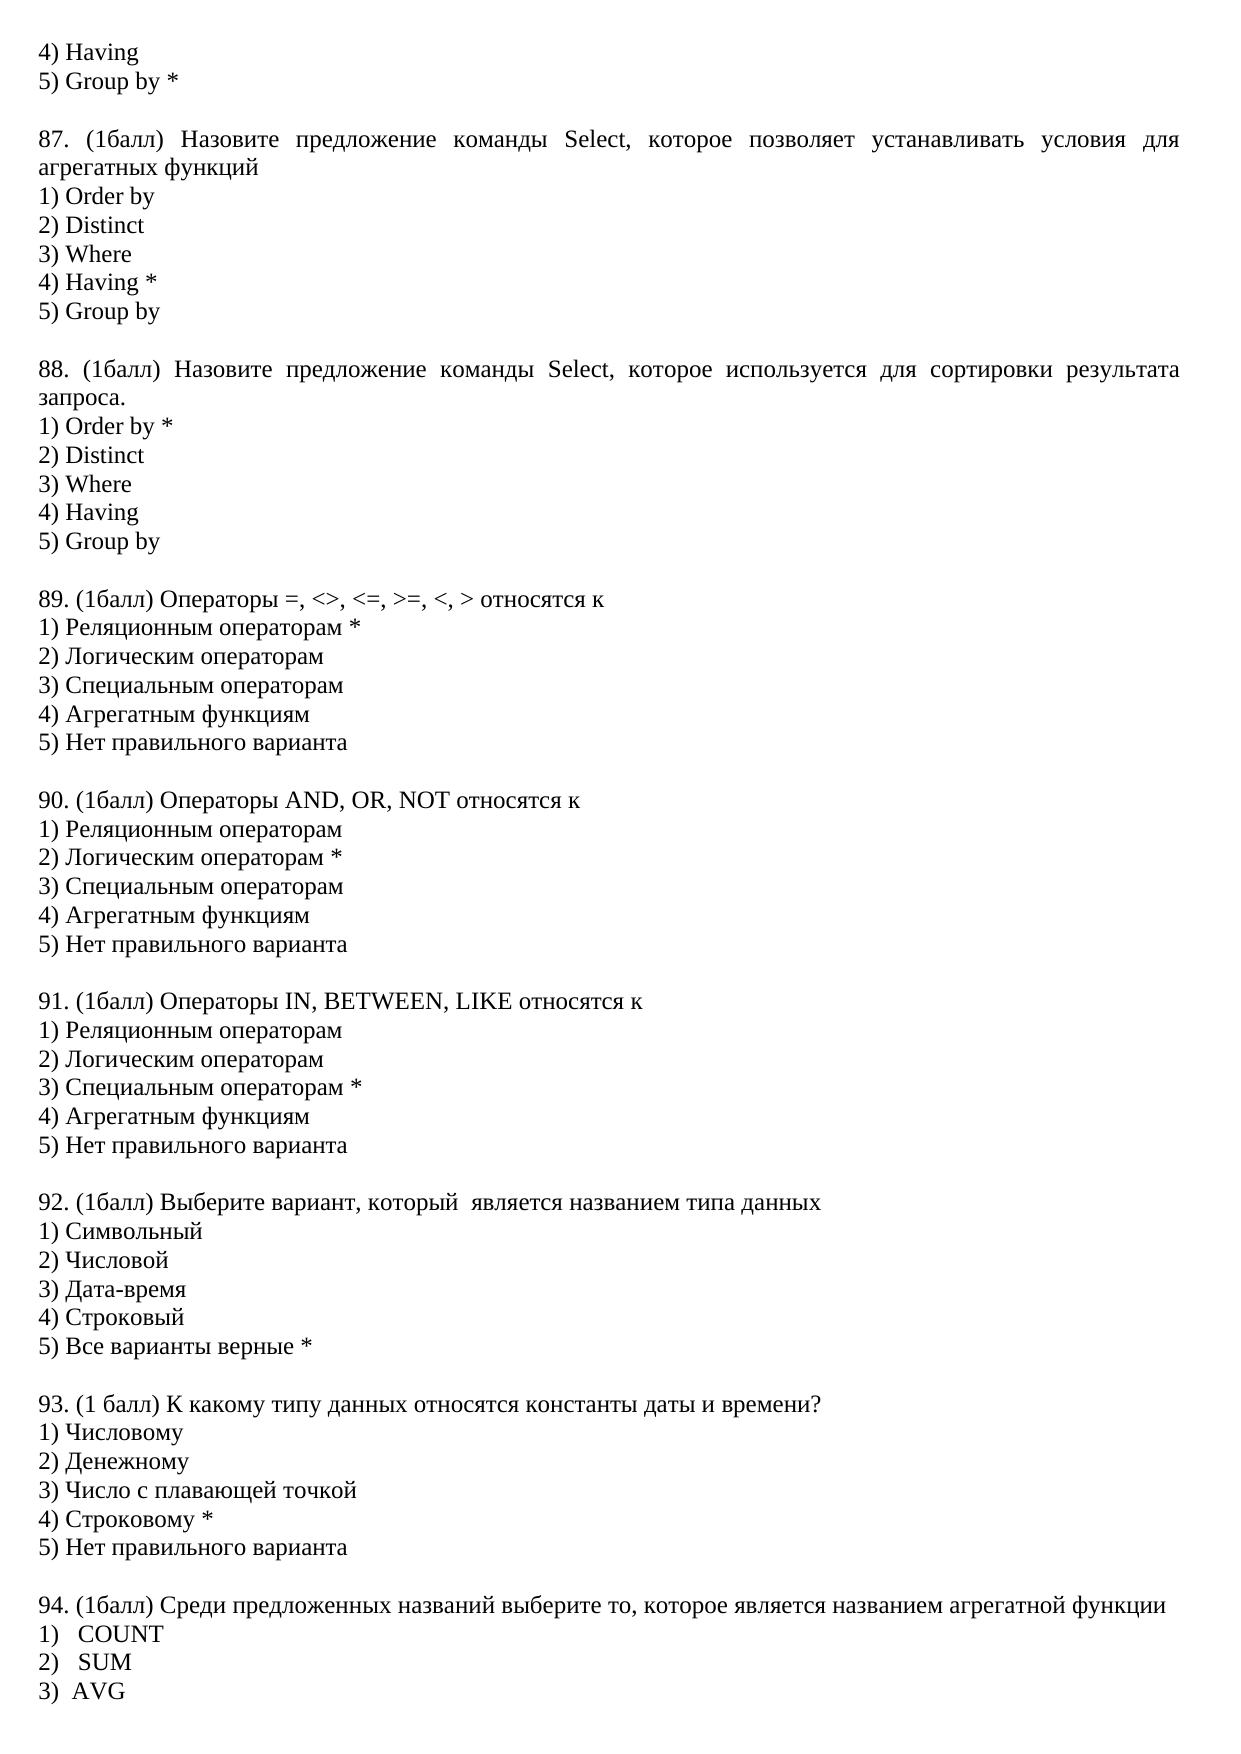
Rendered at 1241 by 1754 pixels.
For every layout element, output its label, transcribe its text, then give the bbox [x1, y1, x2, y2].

text 2) Distinct [38, 440, 1181, 469]
text 3) AVG [38, 1676, 1181, 1705]
text 1) Числовому [38, 1417, 1181, 1446]
text 3) Where [38, 469, 1181, 497]
text 1) Order by * [38, 411, 1181, 440]
text 4) Having * [38, 267, 1181, 296]
text 92. (1балл) Выберите вариант, который является названием типа данных [38, 1187, 1181, 1216]
text 93. (1 балл) К какому типу данных относятся константы даты и времени? [38, 1389, 1181, 1417]
text 2) Логическим операторам [38, 1044, 1181, 1072]
text 5) Group by [38, 296, 1181, 325]
text 87. (1балл) Назовите предложение команды Select, которое позволяет устанавливать условия для агрегатных функций [38, 124, 1181, 181]
text 5) Нет правильного варианта [38, 727, 1181, 756]
text 1) COUNT [38, 1619, 1181, 1647]
text 5) Нет правильного варианта [38, 929, 1181, 957]
text 4) Строковый [38, 1302, 1181, 1331]
text 2) Логическим операторам [38, 641, 1181, 670]
text 94. (1балл) Среди предложенных названий выберите то, которое является названием агрегатной функции [38, 1590, 1181, 1619]
text 88. (1балл) Назовите предложение команды Select, которое используется для сортировки результата запроса. [38, 354, 1181, 411]
text 90. (1балл) Операторы AND, OR, NOT относятся к [38, 785, 1181, 814]
text 3) Where [38, 239, 1181, 267]
text 5) Group by * [38, 66, 1181, 95]
text 5) Group by [38, 526, 1181, 555]
text 2) Денежному [38, 1446, 1181, 1475]
text 3) Дата-время [38, 1274, 1181, 1302]
text 89. (1балл) Операторы =, <>, <=, >=, <, > относятся к [38, 584, 1181, 612]
text 2) SUM [38, 1647, 1181, 1676]
text 4) Строковому * [38, 1504, 1181, 1532]
text 2) Числовой [38, 1245, 1181, 1274]
text 3) Специальным операторам * [38, 1072, 1181, 1101]
text 4) Агрегатным функциям [38, 900, 1181, 929]
text 1) Реляционным операторам * [38, 612, 1181, 641]
text 4) Агрегатным функциям [38, 699, 1181, 727]
text 1) Реляционным операторам [38, 1015, 1181, 1044]
text 1) Реляционным операторам [38, 814, 1181, 842]
text 5) Нет правильного варианта [38, 1130, 1181, 1159]
text 2) Distinct [38, 210, 1181, 239]
text 3) Специальным операторам [38, 670, 1181, 699]
text 5) Нет правильного варианта [38, 1532, 1181, 1561]
text 1) Символьный [38, 1216, 1181, 1245]
text 3) Специальным операторам [38, 871, 1181, 900]
text 91. (1балл) Операторы IN, BETWEEN, LIKE относятся к [38, 986, 1181, 1015]
text 1) Order by [38, 181, 1181, 210]
text 3) Число с плавающей точкой [38, 1475, 1181, 1504]
text 4) Having [38, 37, 1181, 66]
text 5) Все варианты верные * [38, 1331, 1181, 1360]
text 2) Логическим операторам * [38, 842, 1181, 871]
text 4) Having [38, 497, 1181, 526]
text 4) Агрегатным функциям [38, 1101, 1181, 1130]
